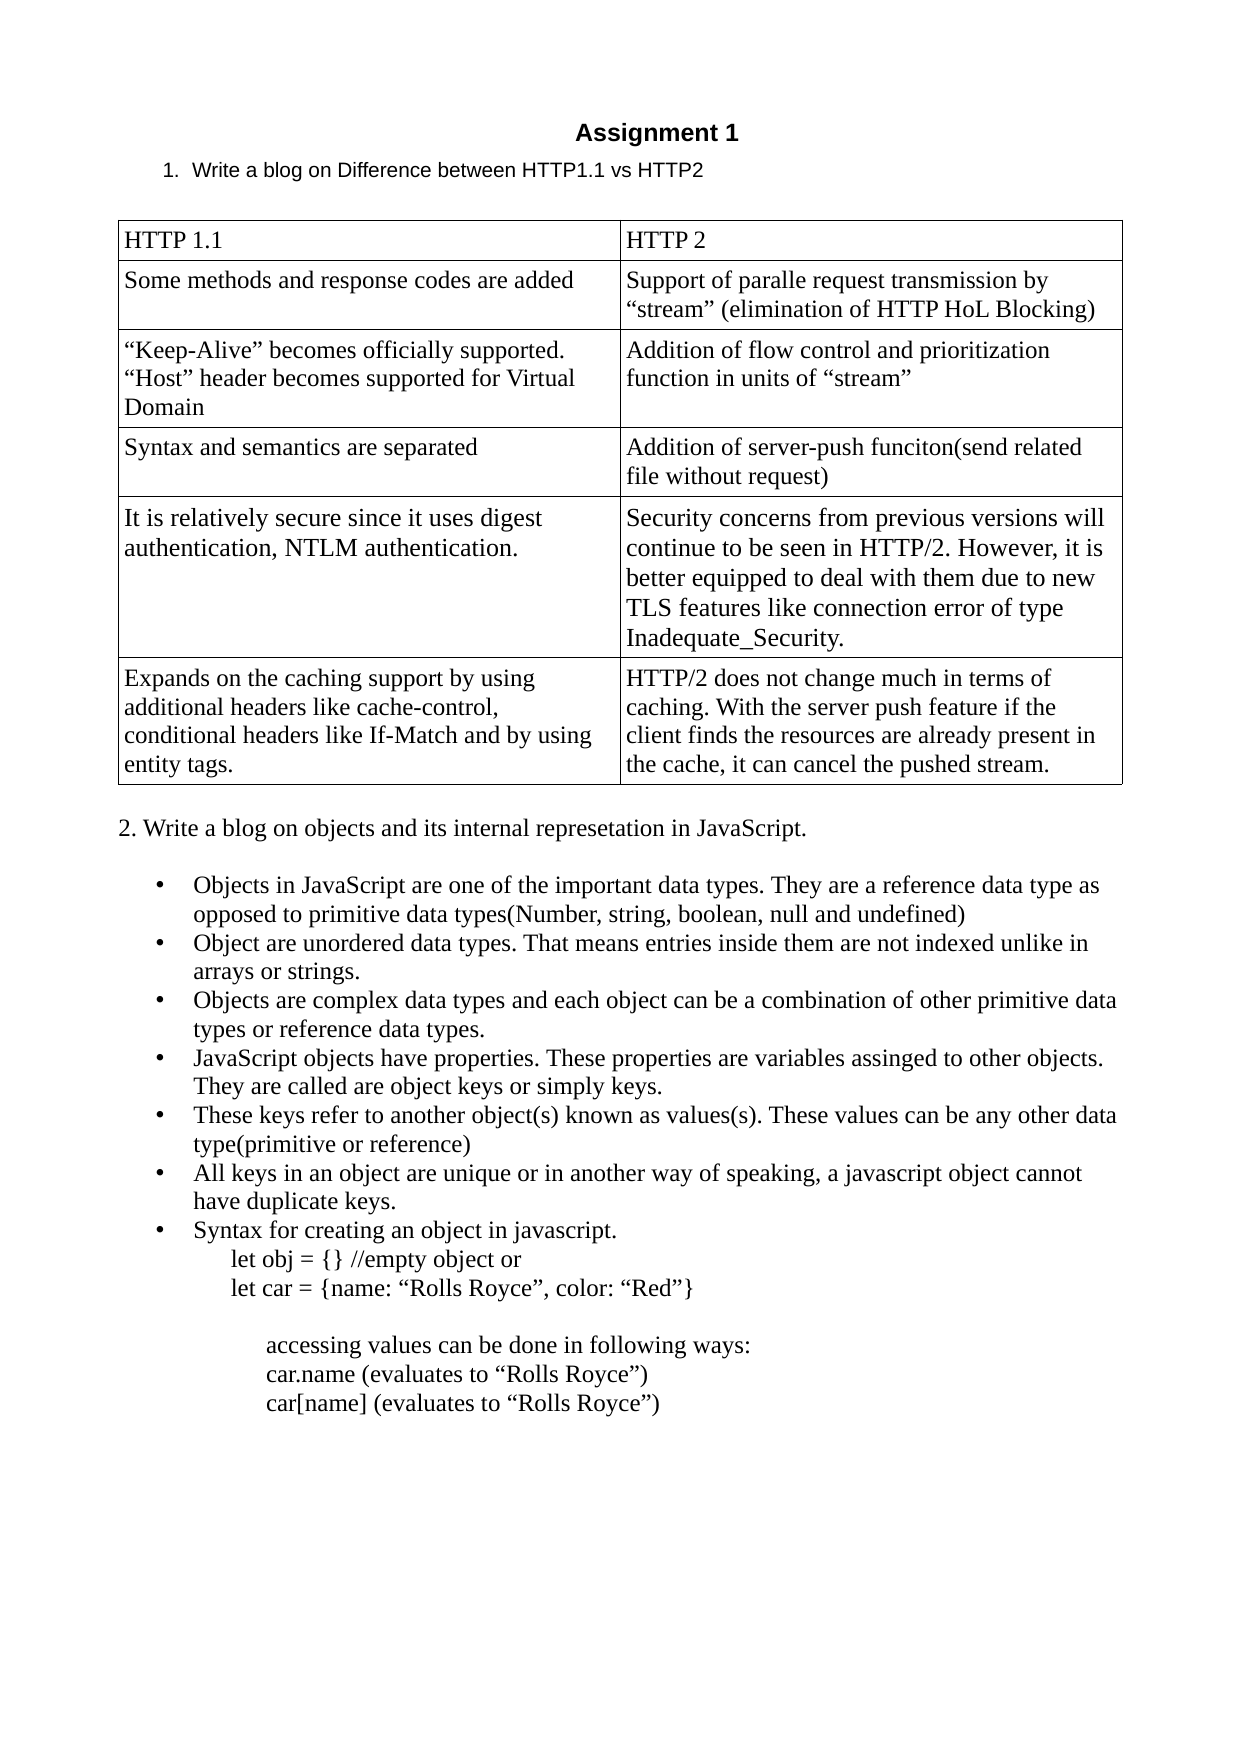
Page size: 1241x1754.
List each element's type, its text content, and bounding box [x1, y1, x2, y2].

list These keys refer to another object(s) known as values(s). These values can be any other data type(primitive or reference) [156, 1100, 1122, 1158]
list JavaScript objects have properties. These properties are variables assinged to other objects. They are called are object keys or simply keys. [156, 1043, 1122, 1100]
list Objects in JavaScript are one of the important data types. They are a reference data type as opposed to primitive data types(Number, string, boolean, null and undefined) [156, 870, 1122, 928]
list Syntax for creating an object in javascript. [156, 1215, 1122, 1244]
list let obj = {} //empty object or [193, 1244, 1122, 1273]
table_header HTTP 1.1 [119, 221, 620, 260]
list All keys in an object are unique or in another way of speaking, a javascript object cannot have duplicate keys. [156, 1158, 1122, 1215]
table_cell Some methods and response codes are added [119, 261, 620, 329]
list Assignment 1 [162, 118, 1122, 147]
table_header HTTP 2 [621, 221, 1122, 260]
table_cell Syntax and semantics are separated [119, 428, 620, 496]
text accessing values can be done in following ways: [118, 1330, 1122, 1359]
list let car = {name: “Rolls Royce”, color: “Red”} [193, 1273, 1122, 1301]
table_cell Addition of flow control and prioritization function in units of “stream” [621, 330, 1122, 427]
list Object are unordered data types. That means entries inside them are not indexed unlike in arrays or strings. [156, 928, 1122, 985]
table_cell HTTP/2 does not change much in terms of caching. With the server push feature if the client finds the resources are already present in the cache, it can cancel the pushed stream. [621, 658, 1122, 784]
table_cell Expands on the caching support by using additional headers like cache-control, conditional headers like If-Match and by using entity tags. [119, 658, 620, 784]
list Write a blog on Difference between HTTP1.1 vs HTTP2 [162, 158, 1122, 182]
table_cell Support of paralle request transmission by “stream” (elimination of HTTP HoL Blocking) [621, 261, 1122, 329]
text car.name (evaluates to “Rolls Royce”) [118, 1359, 1122, 1388]
table_cell Security concerns from previous versions will continue to be seen in HTTP/2. However, it is better equipped to deal with them due to new TLS features like connection error of type Inadequate_Security. [621, 497, 1122, 657]
table_cell Addition of server-push funciton(send related file without request) [621, 428, 1122, 496]
table_cell It is relatively secure since it uses digest authentication, NTLM authentication. [119, 497, 620, 657]
text car[name] (evaluates to “Rolls Royce”) [118, 1388, 1122, 1416]
table_cell “Keep-Alive” becomes officially supported. “Host” header becomes supported for Virtual Domain [119, 330, 620, 427]
list Objects are complex data types and each object can be a combination of other primitive data types or reference data types. [156, 985, 1122, 1043]
text 2. Write a blog on objects and its internal represetation in JavaScript. [118, 813, 1122, 841]
